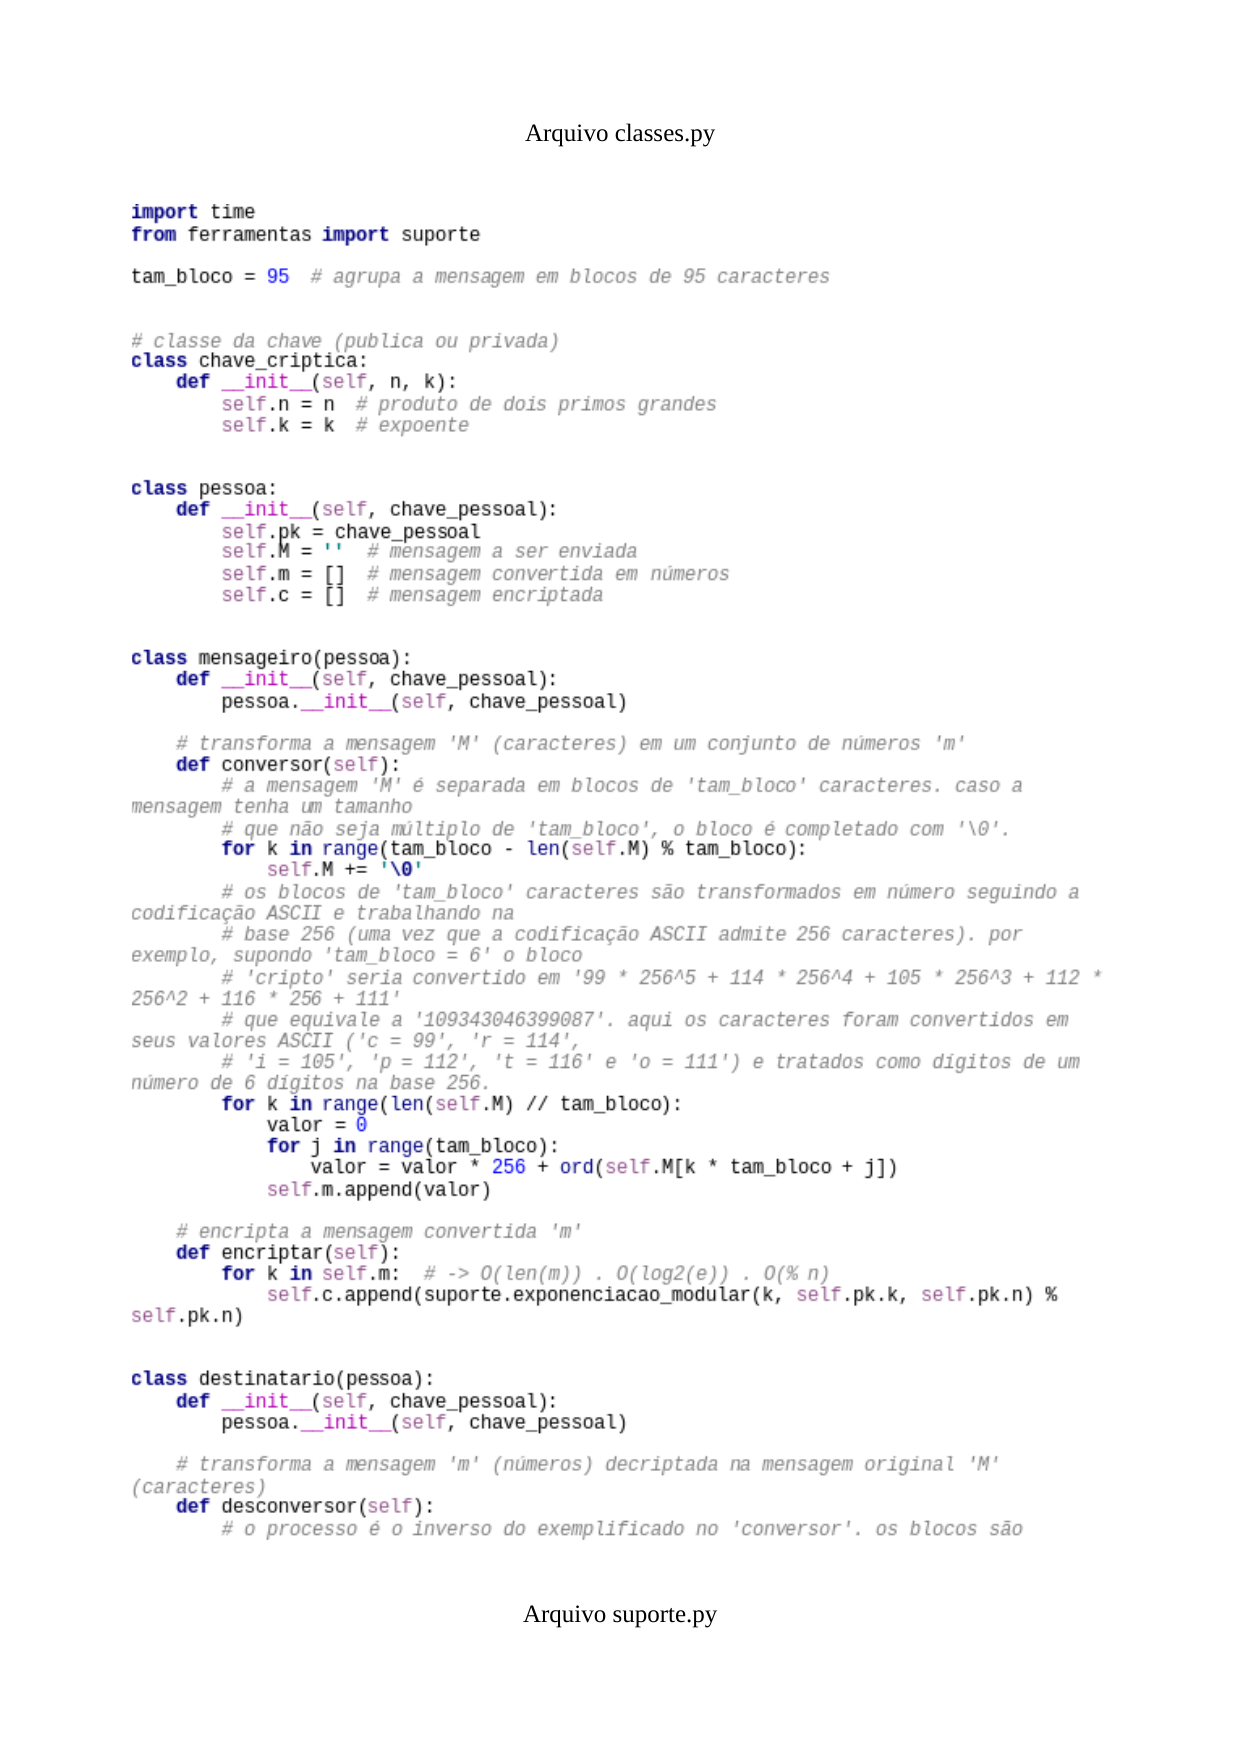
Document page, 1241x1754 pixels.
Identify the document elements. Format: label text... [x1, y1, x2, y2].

text Arquivo classes.py [118, 118, 1122, 147]
text Arquivo suporte.py [118, 1599, 1122, 1628]
